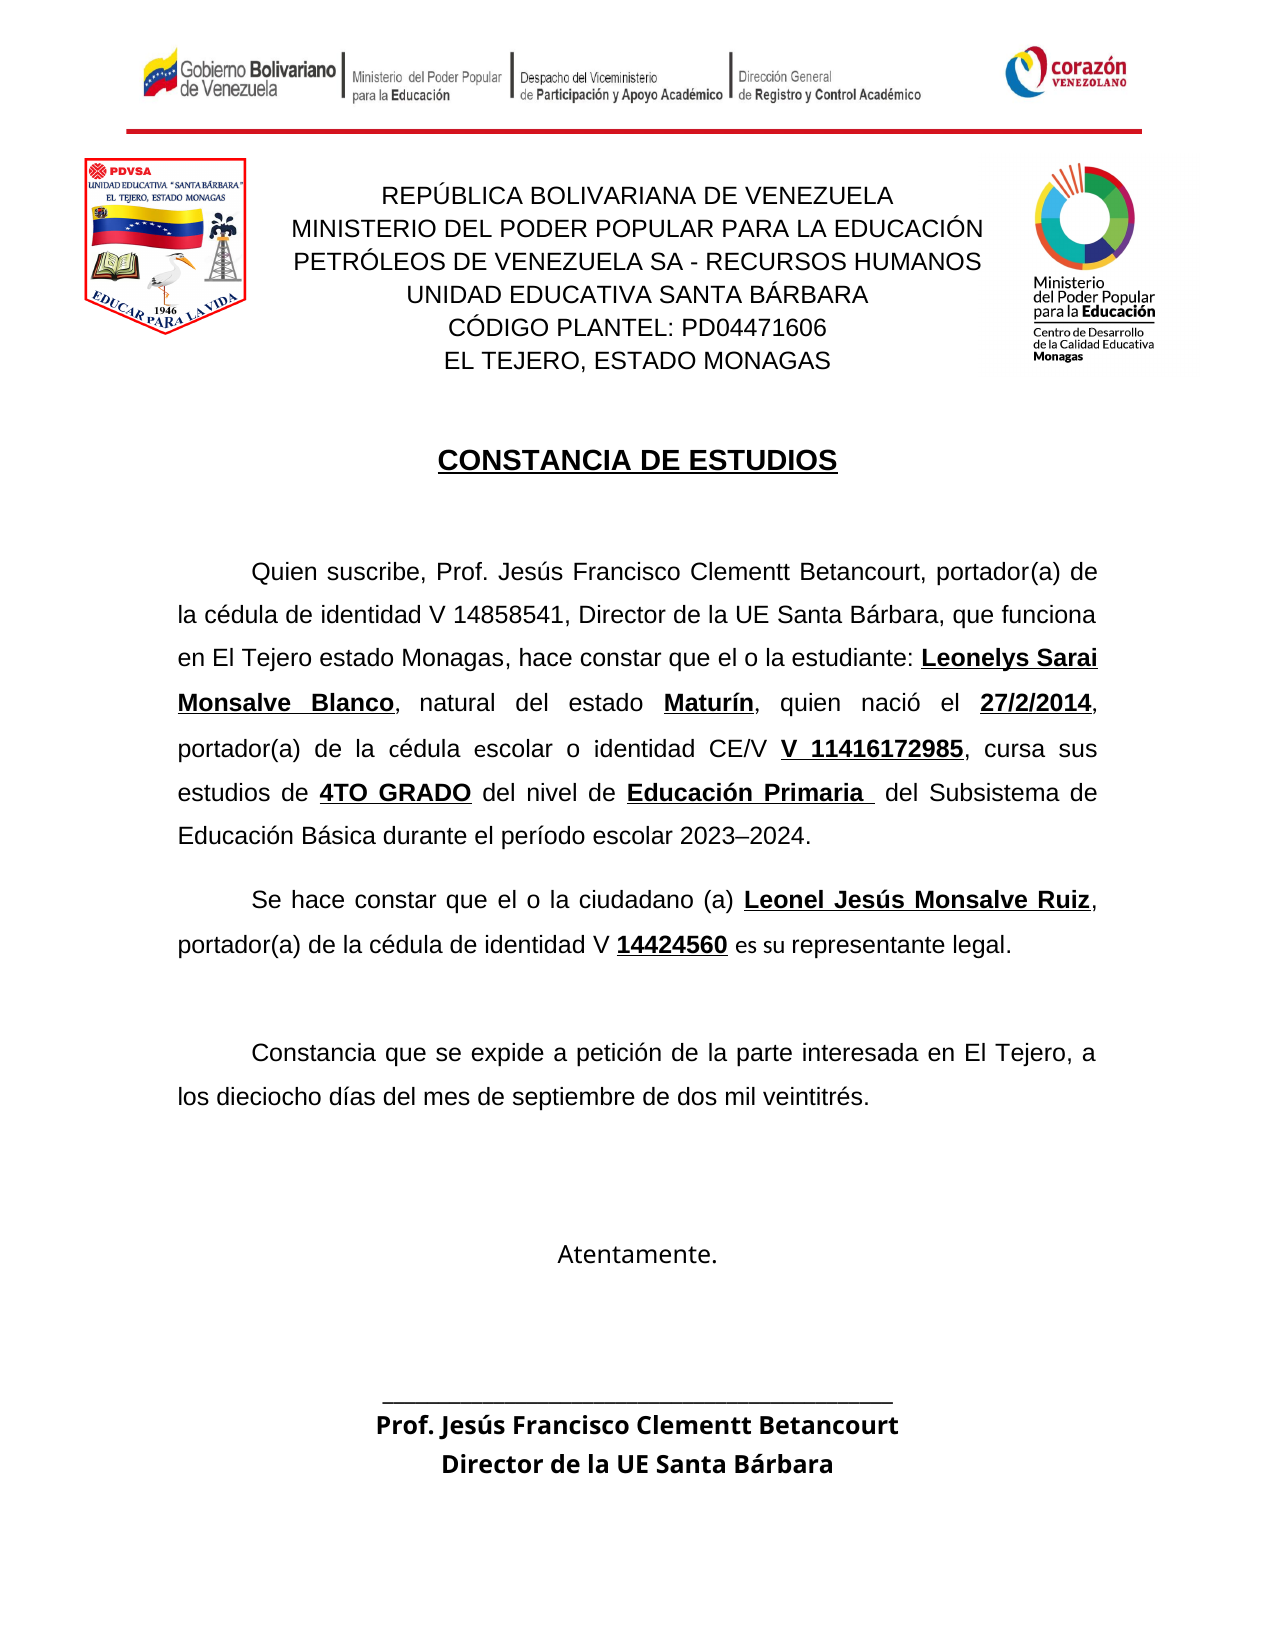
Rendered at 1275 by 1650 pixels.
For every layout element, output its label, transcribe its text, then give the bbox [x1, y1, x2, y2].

text EL TEJERO, ESTADO MONAGAS [177, 346, 978, 374]
text Prof. Jesús Francisco Clementt Betancourt [177, 1407, 1098, 1441]
text Atentamente. [177, 1237, 1098, 1271]
picture [79, 158, 252, 335]
subtitle PETRÓLEOS DE VENEZUELA SA - RECURSOS HUMANOS [252, 247, 978, 275]
subtitle REPÚBLICA BOLIVARIANA DE VENEZUELA [252, 181, 978, 209]
text Constancia que se expide a petición de la parte interesada en El Tejero, a los dieciocho días del mes de septiembre de dos mil veintitrés. [177, 1038, 1098, 1110]
subtitle CONSTANCIA DE ESTUDIOS [177, 443, 1098, 476]
picture [126, 11, 1142, 134]
subtitle MINISTERIO DEL PODER POPULAR PARA LA EDUCACIÓN [252, 214, 978, 242]
text Se hace constar que el o la ciudadano (a) Leonel Jesús Monsalve Ruiz, portador(a) de la cédula de identidad V 14424560 es su representante legal. [177, 885, 1098, 959]
text ______________________________________________ [177, 1373, 1098, 1407]
text UNIDAD EDUCATIVA SANTA BÁRBARA [252, 280, 978, 308]
text CÓDIGO PLANTEL: PD04471606 [177, 313, 978, 341]
text Director de la UE Santa Bárbara [177, 1447, 1098, 1481]
picture [978, 153, 1200, 377]
text Quien suscribe, Prof. Jesús Francisco Clementt Betancourt, portador(a) de la cédula de identidad V 14858541, Director de la UE Santa Bárbara, que funciona en El Tejero estado Monagas, hace constar que el o la estudiante: Leonelys Sarai Monsalve Blanco, natural del estado Maturín, quien nació el 27/2/2014, portador(a) de la cédula escolar o identidad CE/V V 11416172985, cursa sus estudios de 4TO GRADO del nivel de Educación Primaria del Subsistema de Educación Básica durante el período escolar 2023–2024. [177, 557, 1098, 849]
